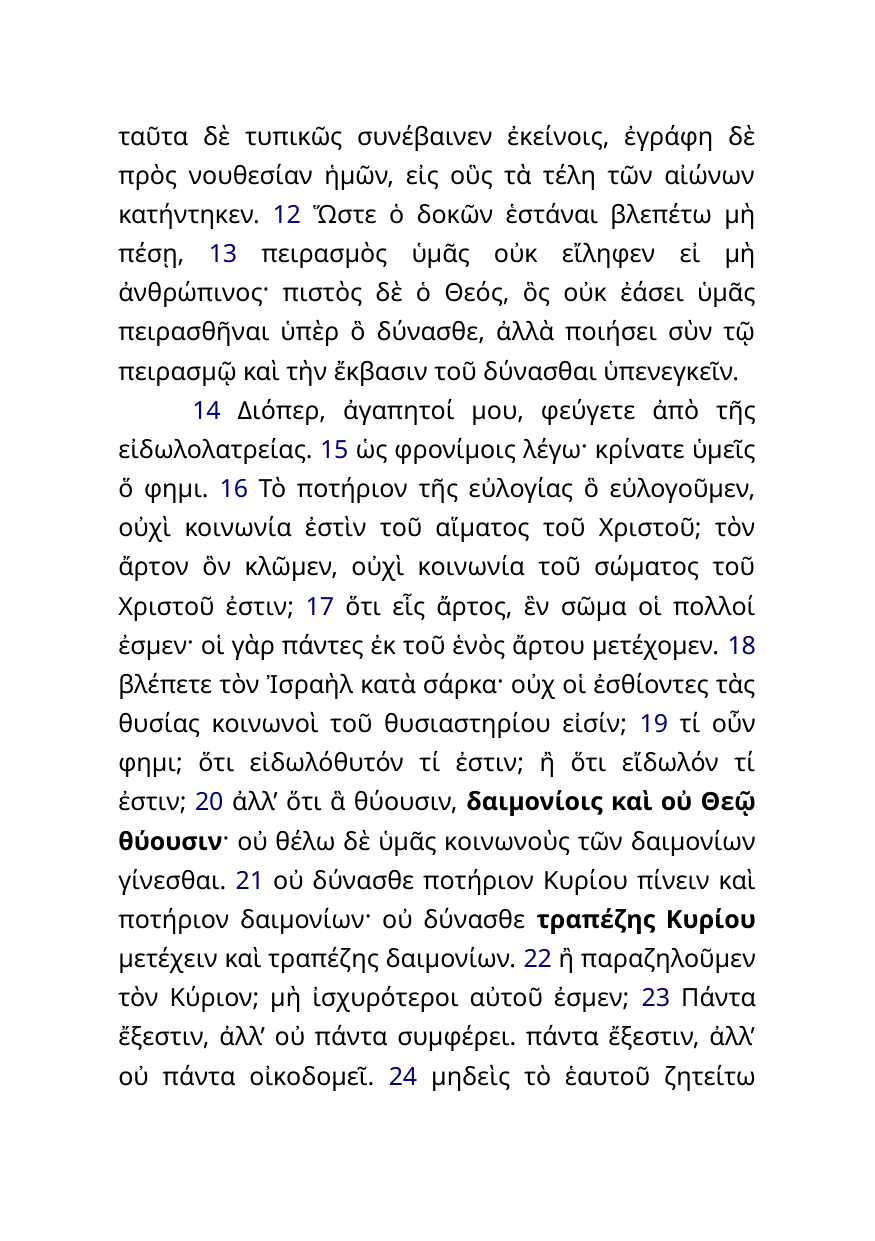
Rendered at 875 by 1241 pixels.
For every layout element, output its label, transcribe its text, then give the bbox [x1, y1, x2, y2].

text 14 Διόπερ, ἀγαπητοί μου, φεύγετε ἀπὸ τῆς εἰδωλολατρείας. 15 ὡς φρονίμοις λέγω· κρίνατε ὑμεῖς ὅ φημι. 16 Τὸ ποτήριον τῆς εὐλογίας ὃ εὐλογοῦμεν, οὐχὶ κοινωνία ἐστὶν τοῦ αἵματος τοῦ Χριστοῦ; τὸν ἄρτον ὃν κλῶμεν, οὐχὶ κοινωνία τοῦ σώματος τοῦ Χριστοῦ ἐστιν; 17 ὅτι εἷς ἄρτος, ἓν σῶμα οἱ πολλοί ἐσμεν· οἱ γὰρ πάντες ἐκ τοῦ ἑνὸς ἄρτου μετέχομεν. 18 βλέπετε τὸν Ἰσραὴλ κατὰ σάρκα· οὐχ οἱ ἐσθίοντες τὰς θυσίας κοινωνοὶ τοῦ θυσιαστηρίου εἰσίν; 19 τί οὖν φημι; ὅτι εἰδωλόθυτόν τί ἐστιν; ἢ ὅτι εἴδωλόν τί ἐστιν; 20 ἀλλ’ ὅτι ἃ θύουσιν, δαιμονίοις καὶ οὐ Θεῷ θύουσιν· οὐ θέλω δὲ ὑμᾶς κοινωνοὺς τῶν δαιμονίων γίνεσθαι. 21 οὐ δύνασθε ποτήριον Κυρίου πίνειν καὶ ποτήριον δαιμονίων· οὐ δύνασθε τραπέζης Κυρίου μετέχειν καὶ τραπέζης δαιμονίων. 22 ἢ παραζηλοῦμεν τὸν Κύριον; μὴ ἰσχυρότεροι αὐτοῦ ἐσμεν; 23 Πάντα ἔξεστιν, ἀλλ’ οὐ πάντα συμφέρει. πάντα ἔξεστιν, ἀλλ’ οὐ πάντα οἰκοδομεῖ. 24 μηδεὶς τὸ ἑαυτοῦ ζητείτω [118, 392, 756, 1092]
text ταῦτα δὲ τυπικῶς συνέβαινεν ἐκείνοις, ἐγράφη δὲ πρὸς νουθεσίαν ἡμῶν, εἰς οὓς τὰ τέλη τῶν αἰώνων κατήντηκεν. 12 Ὥστε ὁ δοκῶν ἑστάναι βλεπέτω μὴ πέσῃ, 13 πειρασμὸς ὑμᾶς οὐκ εἴληφεν εἰ μὴ ἀνθρώπινος· πιστὸς δὲ ὁ Θεός, ὃς οὐκ ἐάσει ὑμᾶς πειρασθῆναι ὑπὲρ ὃ δύνασθε, ἀλλὰ ποιήσει σὺν τῷ πειρασμῷ καὶ τὴν ἔκβασιν τοῦ δύνασθαι ὑπενεγκεῖν. [118, 118, 756, 387]
